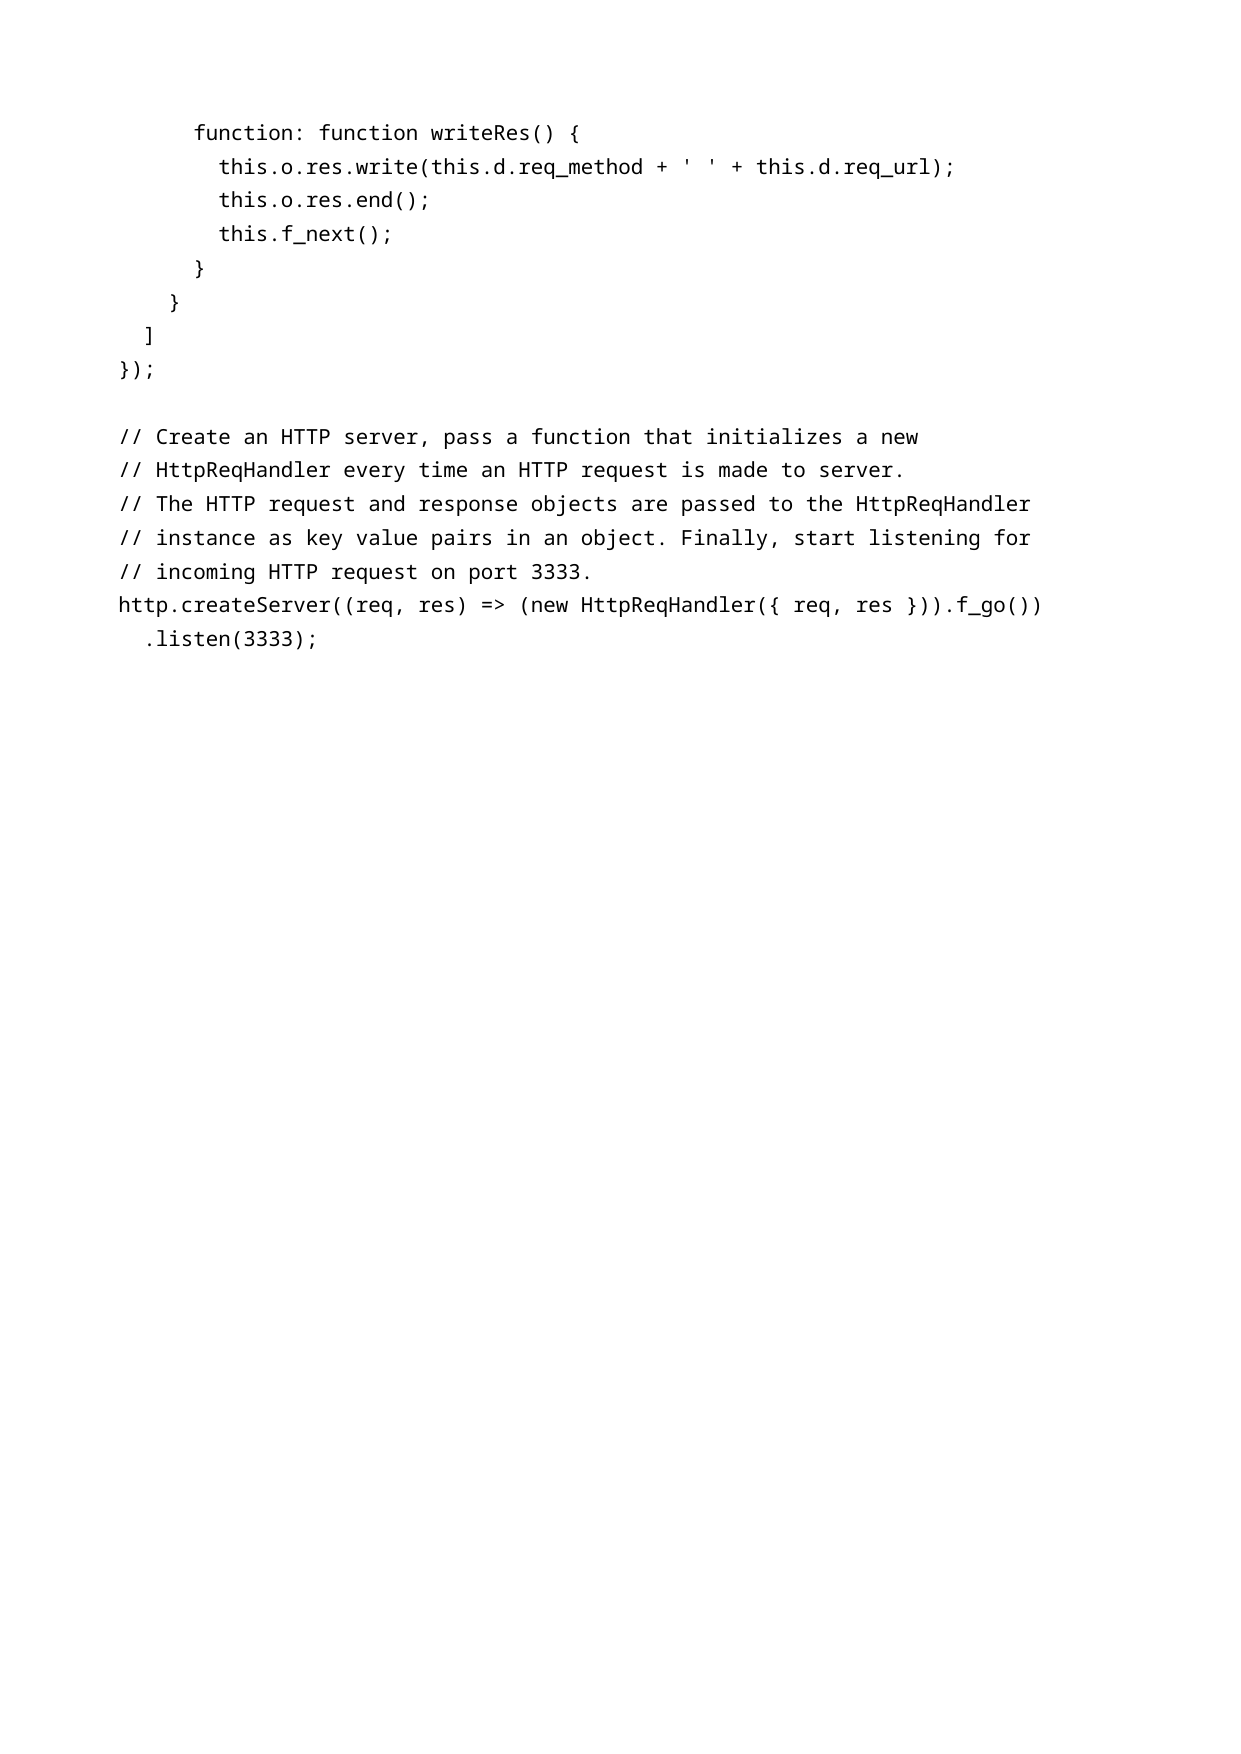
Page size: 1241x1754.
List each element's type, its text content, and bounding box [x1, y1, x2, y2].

text // HttpReqHandler every time an HTTP request is made to server. [118, 456, 1122, 484]
text this.o.res.write(this.d.req_method + ' ' + this.d.req_url); [118, 152, 1122, 180]
text }); [118, 354, 1122, 383]
text http.createServer((req, res) => (new HttpReqHandler({ req, res })).f_go()) [118, 591, 1122, 619]
text // instance as key value pairs in an object. Finally, start listening for [118, 523, 1122, 552]
text } [118, 287, 1122, 315]
text .listen(3333); [118, 624, 1122, 653]
text this.o.res.end(); [118, 186, 1122, 214]
text // The HTTP request and response objects are passed to the HttpReqHandler [118, 489, 1122, 518]
text this.f_next(); [118, 219, 1122, 248]
text // Create an HTTP server, pass a function that initializes a new [118, 422, 1122, 450]
text function: function writeRes() { [118, 118, 1122, 147]
text // incoming HTTP request on port 3333. [118, 557, 1122, 585]
text ] [118, 321, 1122, 349]
text } [118, 253, 1122, 282]
